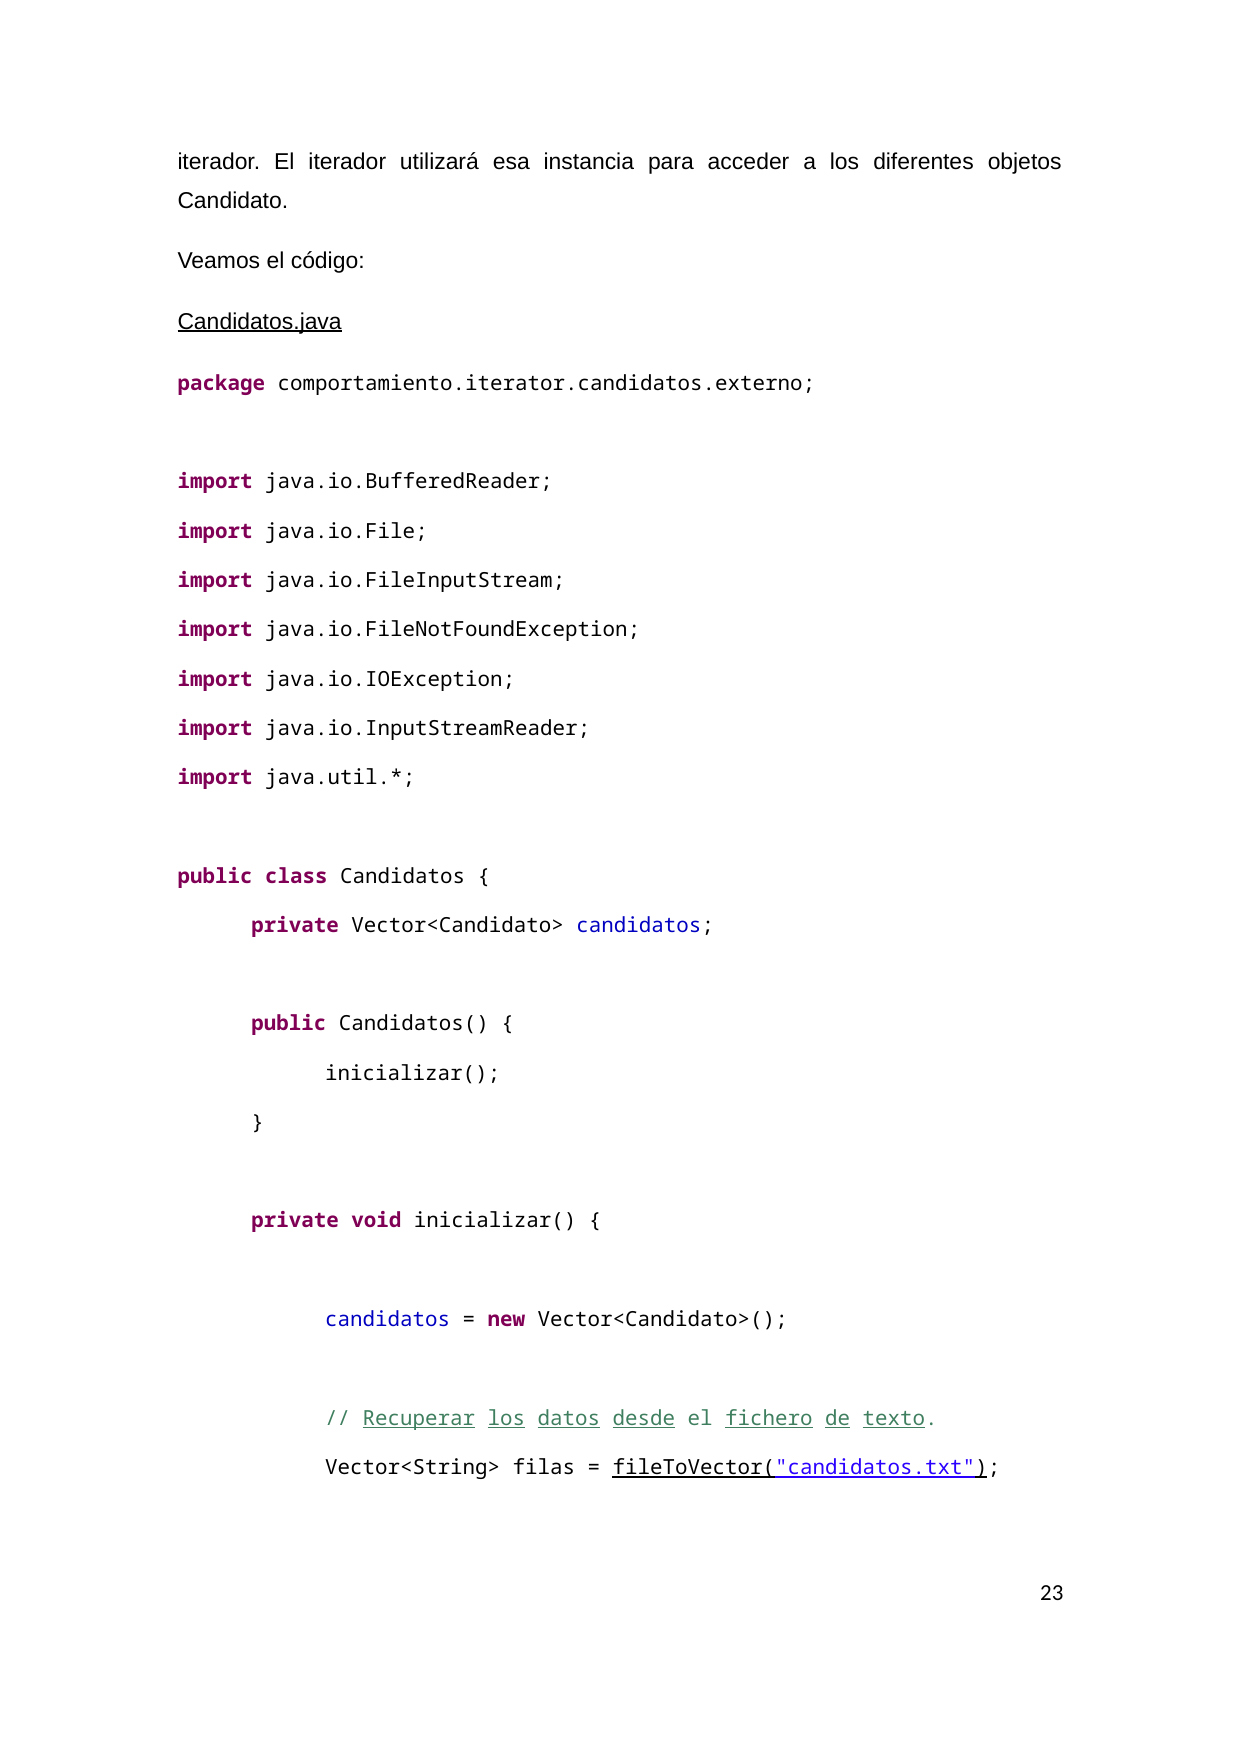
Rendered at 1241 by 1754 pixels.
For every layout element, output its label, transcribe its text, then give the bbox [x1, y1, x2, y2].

text import java.util.*; [177, 762, 1063, 791]
text Candidatos.java [177, 308, 1063, 334]
text private void inicializar() { [177, 1206, 1063, 1234]
text import java.io.BufferedReader; [177, 467, 1063, 495]
text Vector<String> filas = fileToVector("candidatos.txt"); [177, 1452, 1063, 1480]
text import java.io.FileInputStream; [177, 565, 1063, 593]
text import java.io.FileNotFoundException; [177, 614, 1063, 643]
text public class Candidatos { [177, 861, 1063, 889]
text import java.io.File; [177, 516, 1063, 544]
text import java.io.IOException; [177, 664, 1063, 692]
text // Recuperar los datos desde el fichero de texto. [177, 1403, 1063, 1431]
text inicializar(); [177, 1058, 1063, 1086]
text } [177, 1107, 1063, 1136]
text import java.io.InputStreamReader; [177, 713, 1063, 741]
text private Vector<Candidato> candidatos; [177, 910, 1063, 938]
text candidatos = new Vector<Candidato>(); [177, 1304, 1063, 1333]
text Veamos el código: [177, 247, 1063, 274]
text iterador. El iterador utilizará esa instancia para acceder a los diferentes objetos Candidato. [177, 148, 1063, 213]
text package comportamiento.iterator.candidatos.externo; [177, 368, 1063, 396]
text public Candidatos() { [177, 1008, 1063, 1037]
